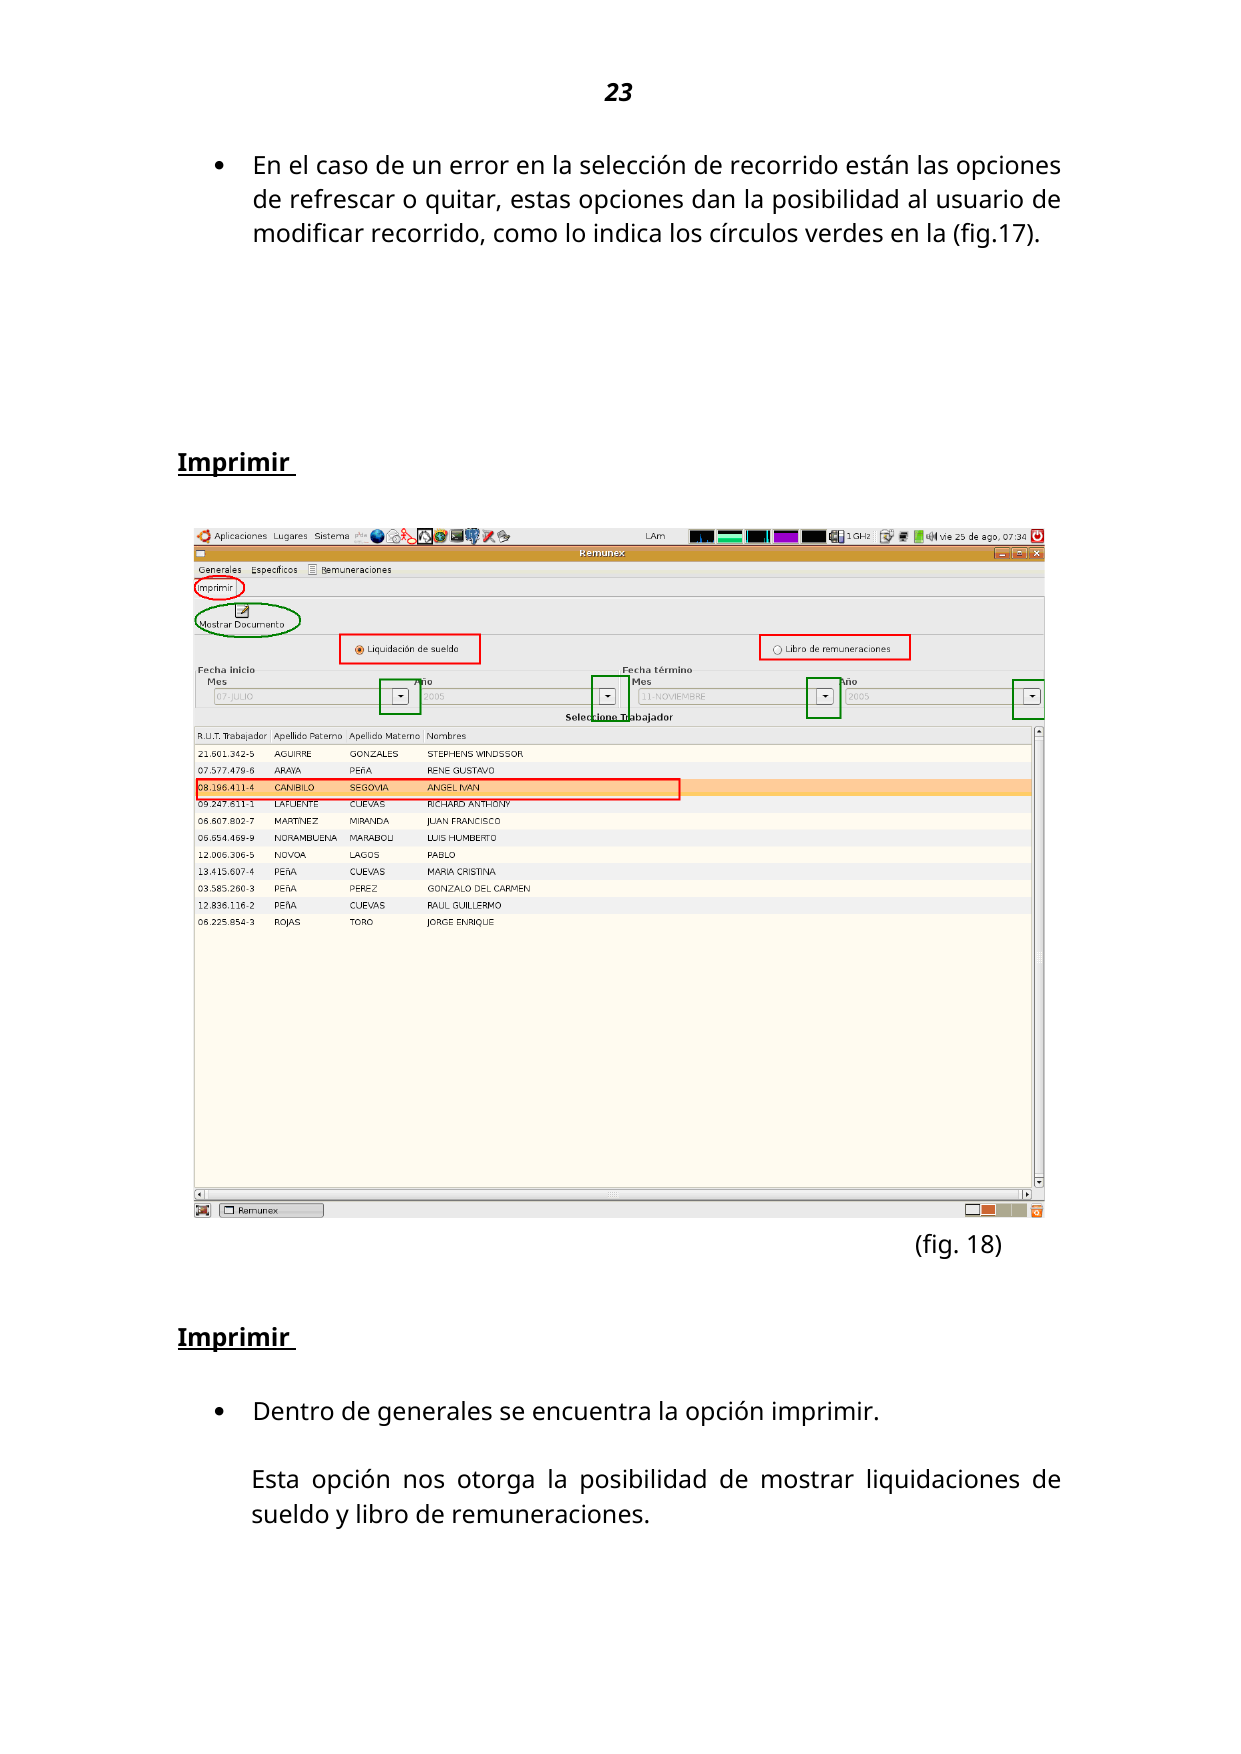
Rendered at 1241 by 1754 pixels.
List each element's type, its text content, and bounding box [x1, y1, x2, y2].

list En el caso de un error en la selección de recorrido están las opciones de refrescar o quitar, estas opciones dan la posibilidad al usuario de modificar recorrido, como lo indica los círculos verdes en la (fig.17). [215, 148, 1063, 250]
picture [193, 528, 1045, 1218]
subtitle Imprimir [177, 445, 1063, 479]
text (fig. 18) [177, 1227, 1063, 1261]
subtitle Imprimir [177, 1320, 1063, 1354]
text Esta opción nos otorga la posibilidad de mostrar liquidaciones de sueldo y libro de remuneraciones. [251, 1462, 1063, 1530]
list Dentro de generales se encuentra la opción imprimir. [215, 1394, 1063, 1428]
